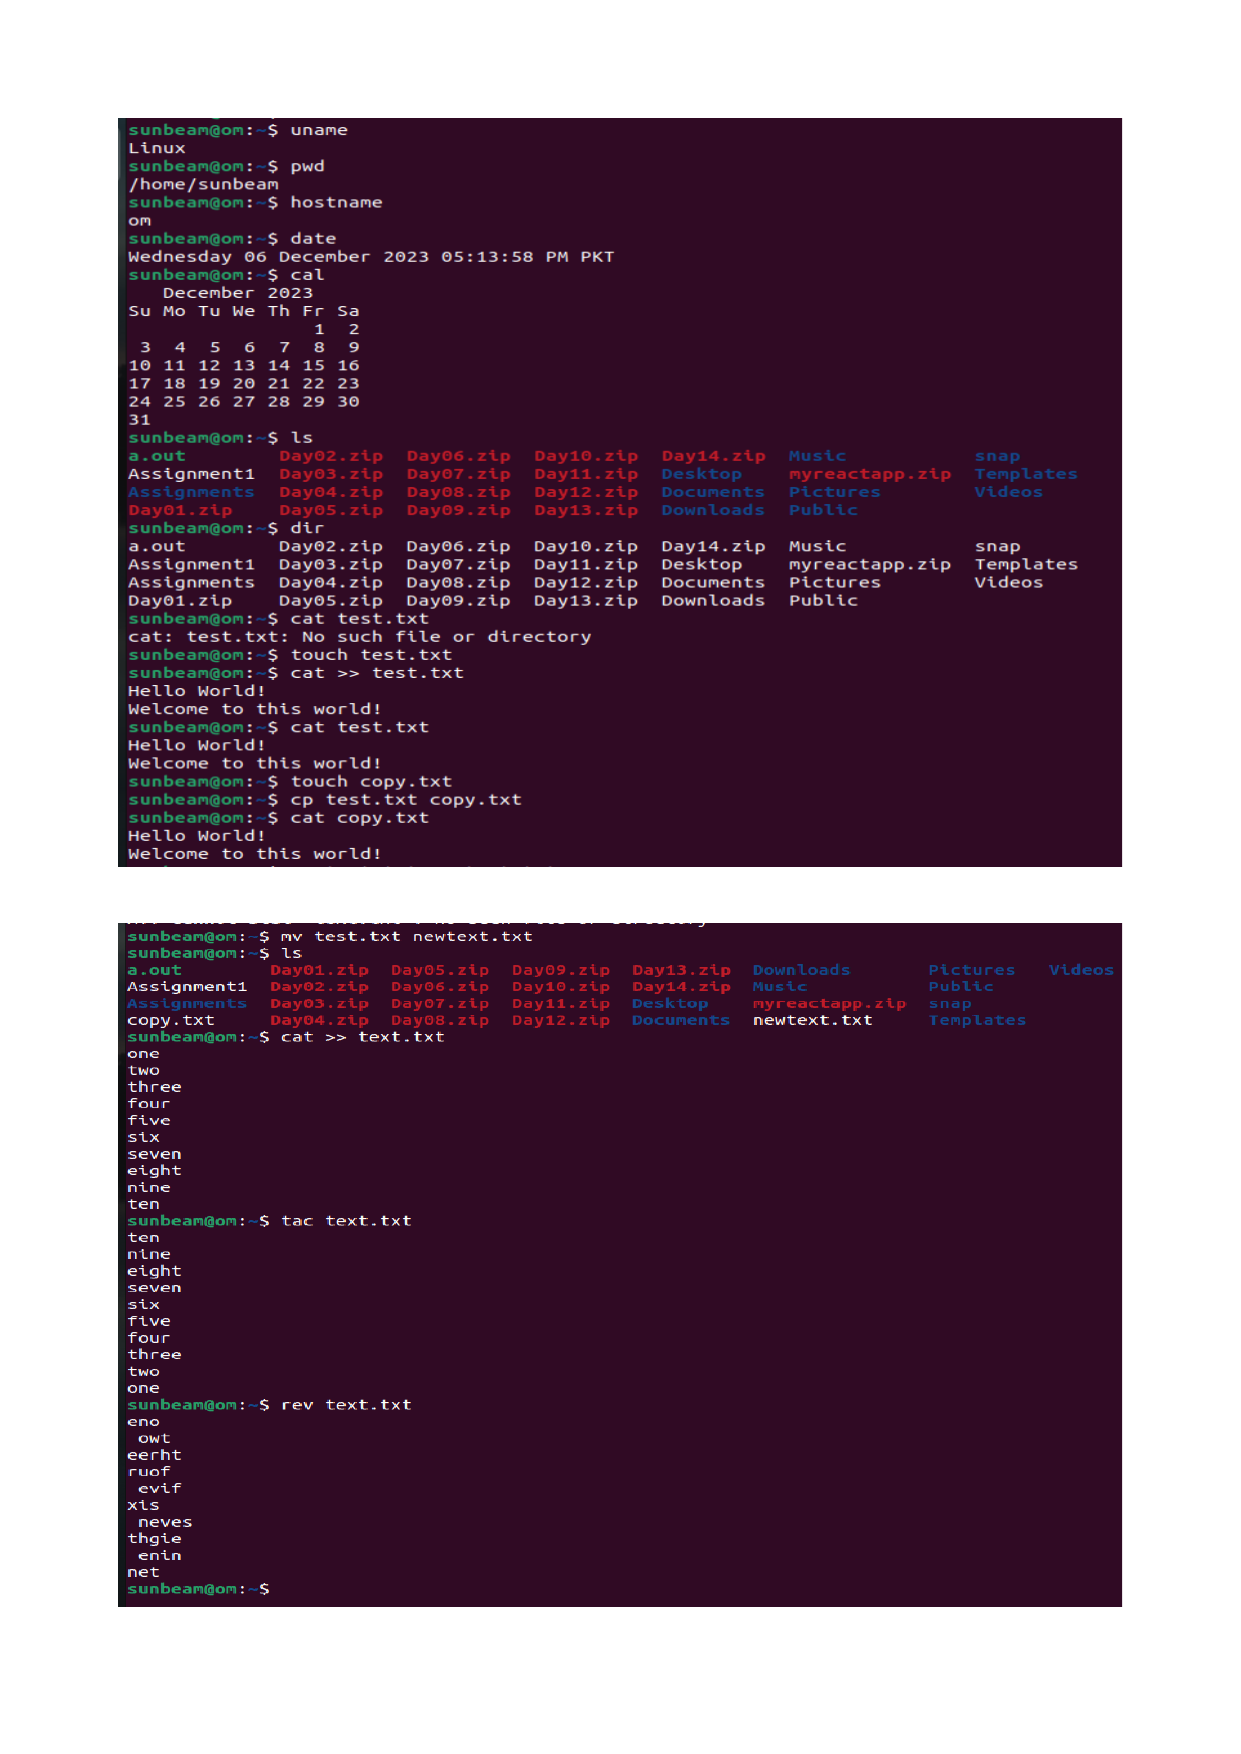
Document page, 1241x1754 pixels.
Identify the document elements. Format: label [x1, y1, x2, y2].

picture [118, 118, 1123, 867]
picture [118, 923, 1123, 1607]
